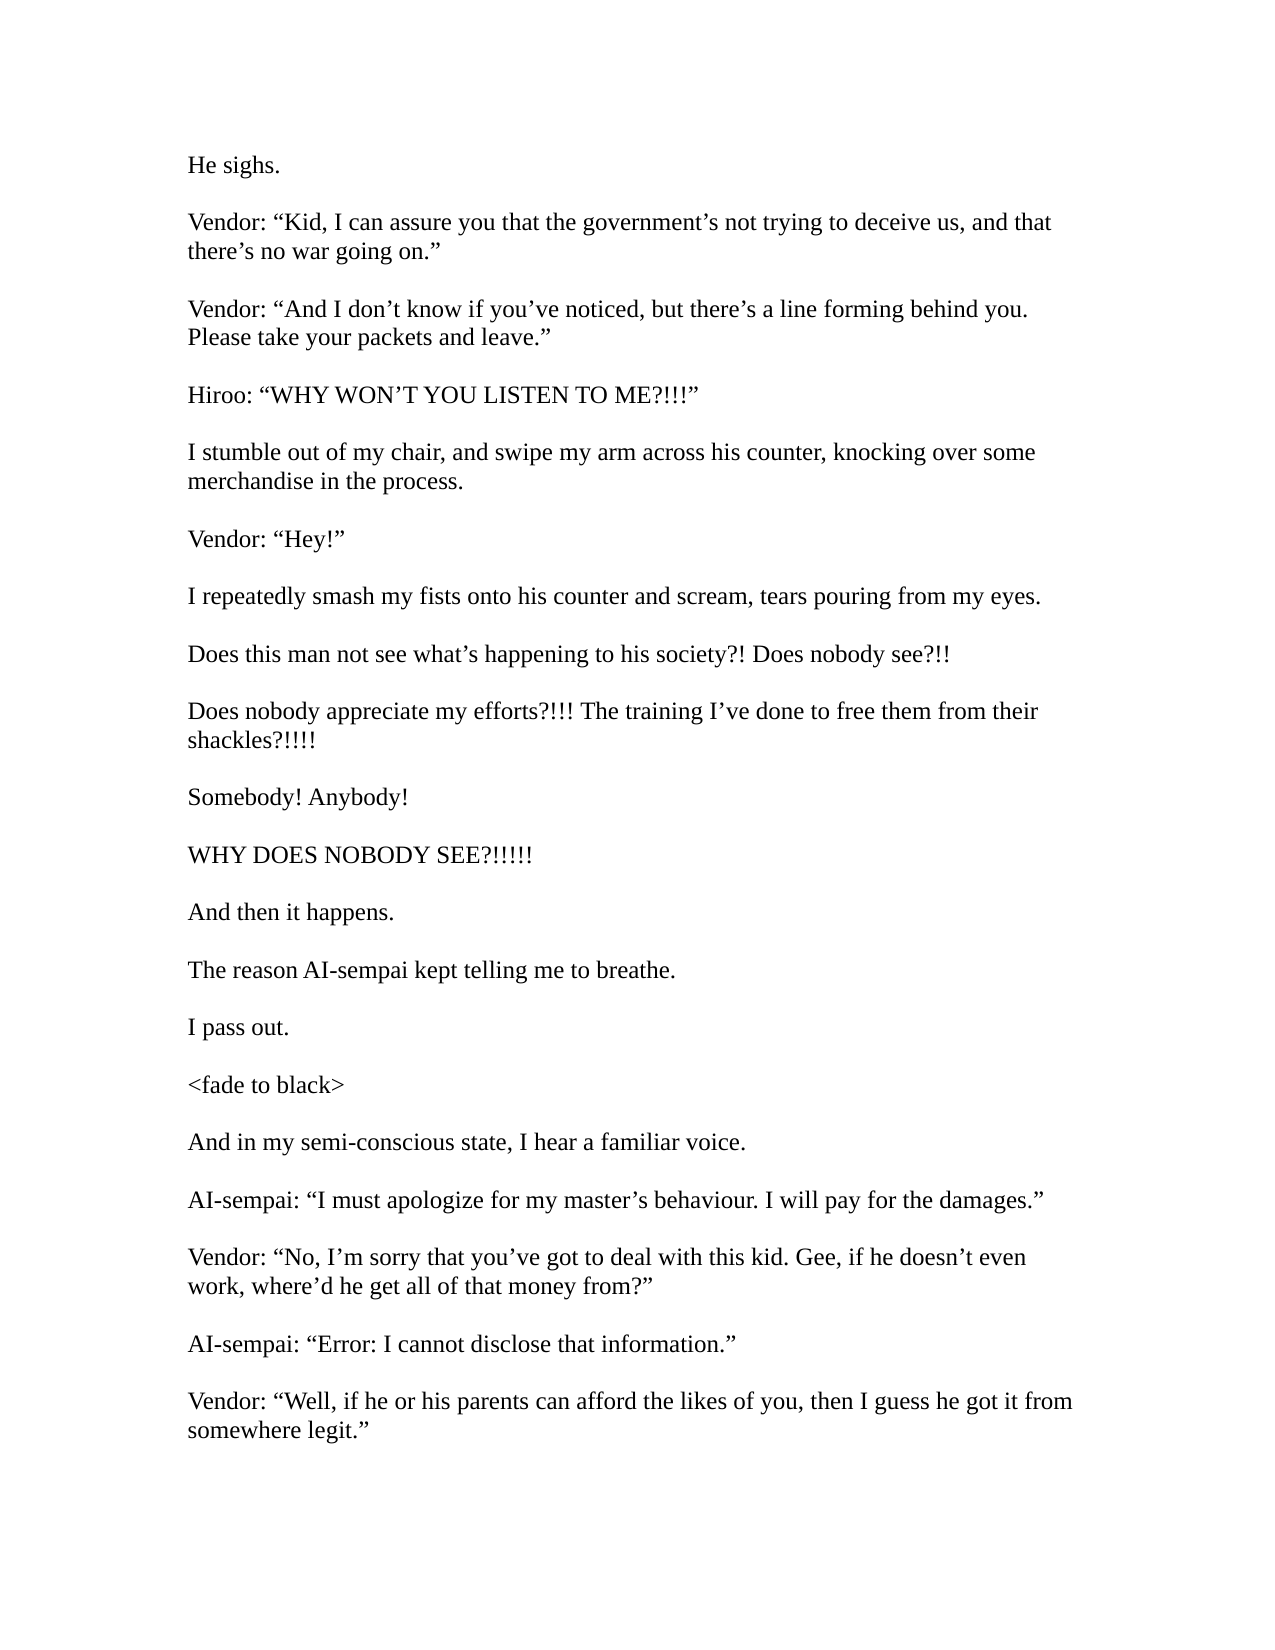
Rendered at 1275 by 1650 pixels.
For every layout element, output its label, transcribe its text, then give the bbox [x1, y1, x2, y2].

text Vendor: “Well, if he or his parents can afford the likes of you, then I guess he got it from somewhere legit.” [187, 1386, 1087, 1444]
text Vendor: “And I don’t know if you’ve noticed, but there’s a line forming behind you. Please take your packets and leave.” [187, 294, 1087, 351]
text And in my semi-conscious state, I hear a familiar voice. [187, 1127, 1087, 1156]
text Vendor: “No, I’m sorry that you’ve got to deal with this kid. Gee, if he doesn’t even work, where’d he get all of that money from?” [187, 1242, 1087, 1300]
text The reason AI-sempai kept telling me to breathe. [187, 955, 1087, 984]
text I pass out. [187, 1012, 1087, 1041]
text Vendor: “Kid, I can assure you that the government’s not trying to deceive us, and that there’s no war going on.” [187, 207, 1087, 265]
text Somebody! Anybody! [187, 782, 1087, 811]
text And then it happens. [187, 897, 1087, 926]
text Does this man not see what’s happening to his society?! Does nobody see?!! [187, 639, 1087, 667]
text I stumble out of my chair, and swipe my arm across his counter, knocking over some merchandise in the process. [187, 437, 1087, 495]
text I repeatedly smash my fists onto his counter and scream, tears pouring from my eyes. [187, 581, 1087, 610]
text AI-sempai: “Error: I cannot disclose that information.” [187, 1329, 1087, 1357]
text Vendor: “Hey!” [187, 524, 1087, 552]
text AI-sempai: “I must apologize for my master’s behaviour. I will pay for the damages.” [187, 1185, 1087, 1214]
text <fade to black> [187, 1070, 1087, 1099]
text Does nobody appreciate my efforts?!!! The training I’ve done to free them from their shackles?!!!! [187, 696, 1087, 754]
text He sighs. [187, 150, 1087, 179]
text WHY DOES NOBODY SEE?!!!!! [187, 840, 1087, 869]
text Hiroo: “WHY WON’T YOU LISTEN TO ME?!!!” [187, 380, 1087, 409]
